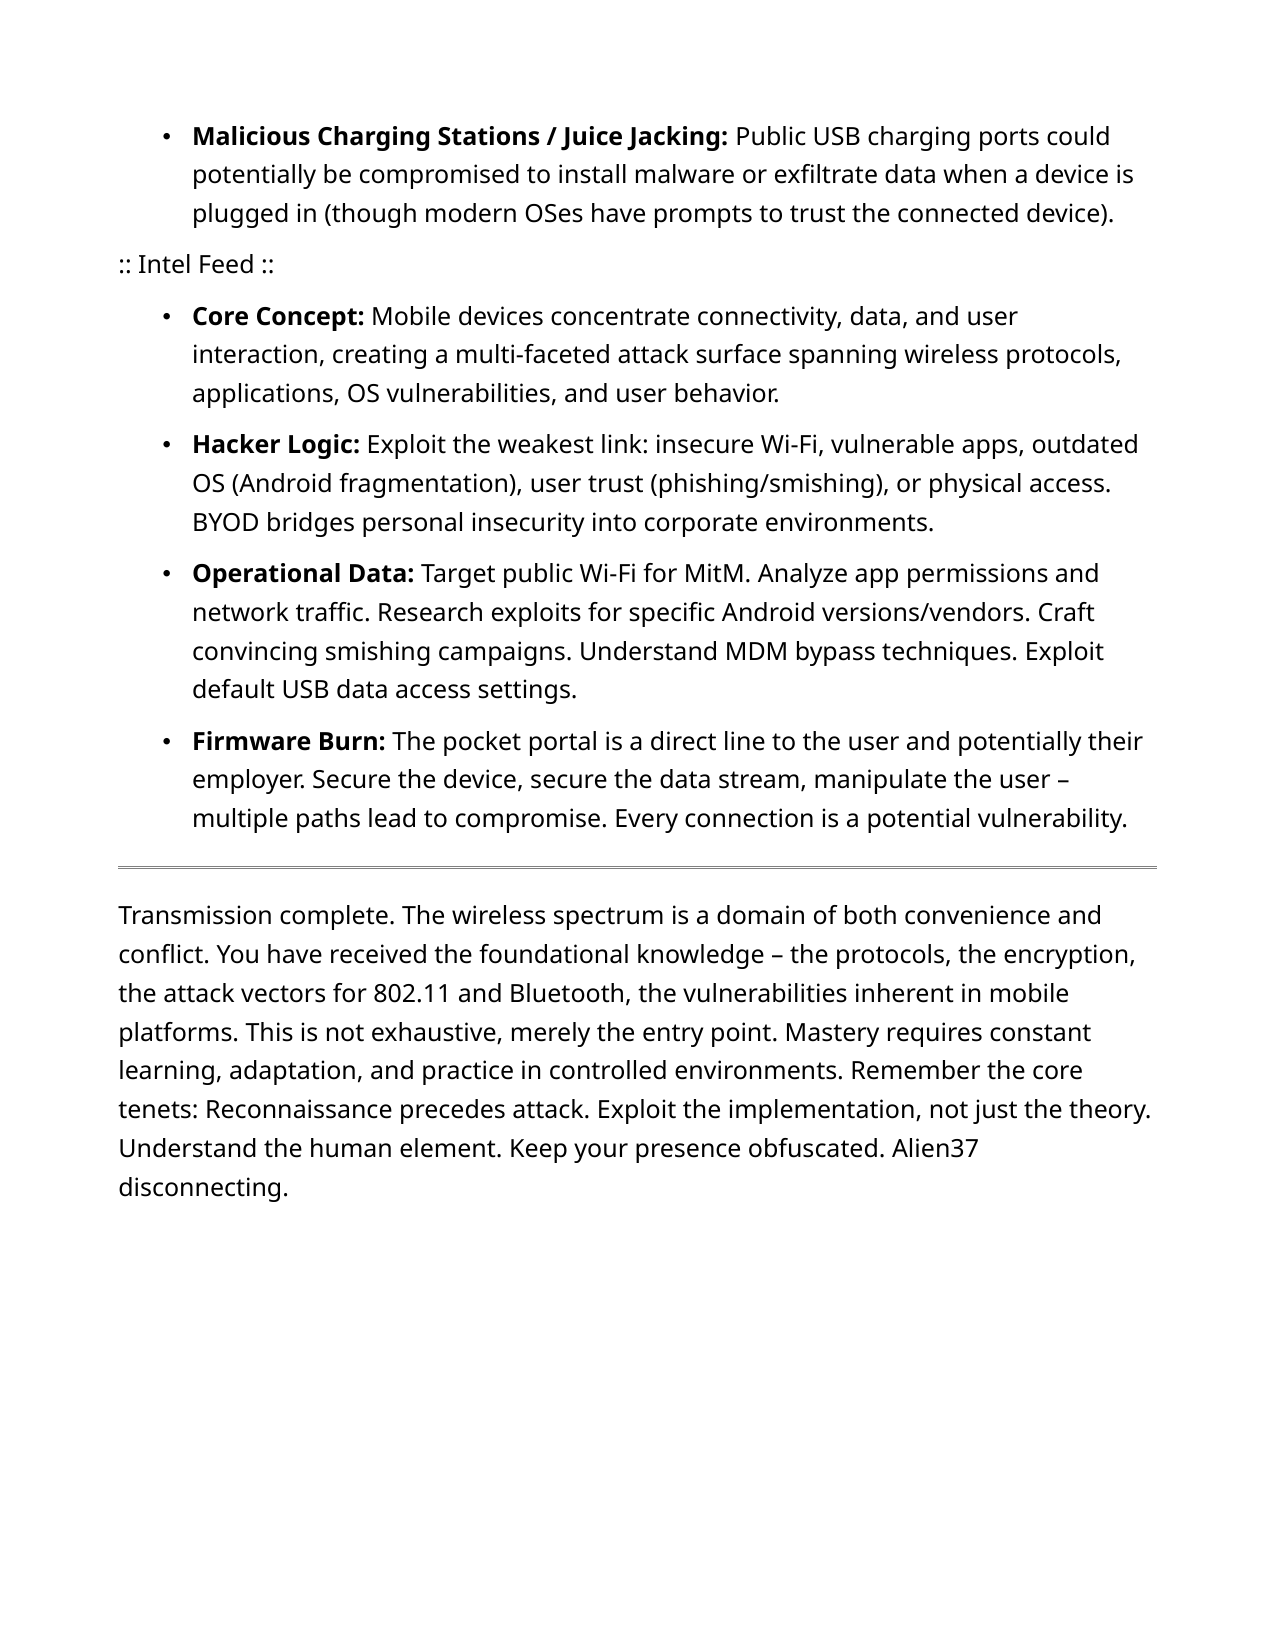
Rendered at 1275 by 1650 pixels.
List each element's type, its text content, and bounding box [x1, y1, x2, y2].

text :: Intel Feed :: [118, 247, 1157, 281]
list Hacker Logic: Exploit the weakest link: insecure Wi-Fi, vulnerable apps, outdated OS (Android fragmentation), user trust (phishing/smishing), or physical access. BYOD bridges personal insecurity into corporate environments. [162, 427, 1157, 538]
list Operational Data: Target public Wi-Fi for MitM. Analyze app permissions and network traffic. Research exploits for specific Android versions/vendors. Craft convincing smishing campaigns. Understand MDM bypass techniques. Exploit default USB data access settings. [162, 556, 1157, 706]
list Malicious Charging Stations / Juice Jacking: Public USB charging ports could potentially be compromised to install malware or exfiltrate data when a device is plugged in (though modern OSes have prompts to trust the connected device). [162, 118, 1157, 230]
list Firmware Burn: The pocket portal is a direct line to the user and potentially their employer. Secure the device, secure the data stream, manipulate the user – multiple paths lead to compromise. Every connection is a potential vulnerability. [162, 723, 1157, 835]
text Transmission complete. The wireless spectrum is a domain of both convenience and conflict. You have received the foundational knowledge – the protocols, the encryption, the attack vectors for 802.11 and Bluetooth, the vulnerabilities inherent in mobile platforms. This is not exhaustive, merely the entry point. Mastery requires constant learning, adaptation, and practice in controlled environments. Remember the core tenets: Reconnaissance precedes attack. Exploit the implementation, not just the theory. Understand the human element. Keep your presence obfuscated. Alien37 disconnecting. [118, 898, 1157, 1203]
list Core Concept: Mobile devices concentrate connectivity, data, and user interaction, creating a multi-faceted attack surface spanning wireless protocols, applications, OS vulnerabilities, and user behavior. [162, 298, 1157, 410]
